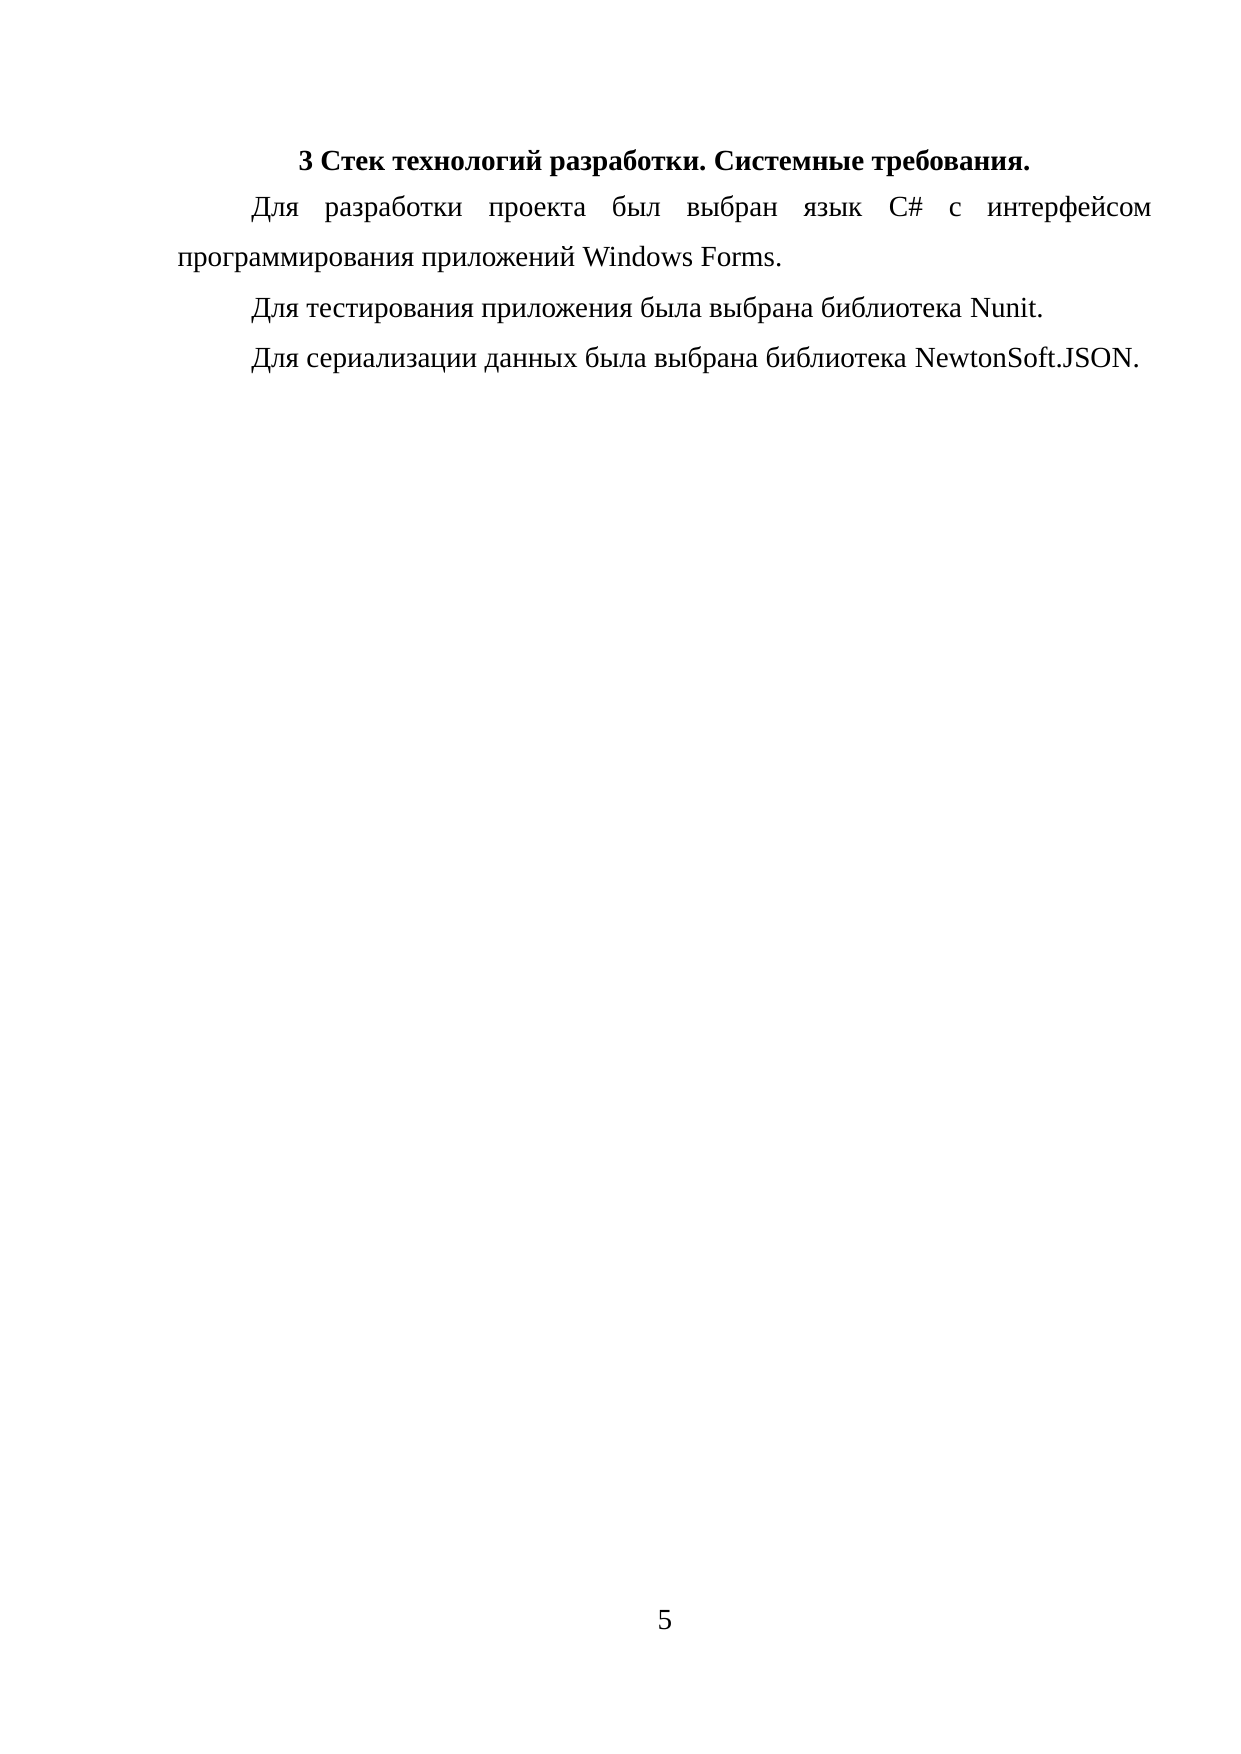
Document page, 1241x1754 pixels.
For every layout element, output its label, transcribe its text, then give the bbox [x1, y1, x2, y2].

subtitle 3 Стек технологий разработки. Системные требования. [177, 143, 1152, 177]
text Для разработки проекта был выбран язык C# с интерфейсом программирования приложений Windows Forms. [177, 189, 1152, 273]
text Для сериализации данных была выбрана библиотека NewtonSoft.JSON. [177, 340, 1152, 374]
text Для тестирования приложения была выбрана библиотека Nunit. [177, 290, 1152, 323]
